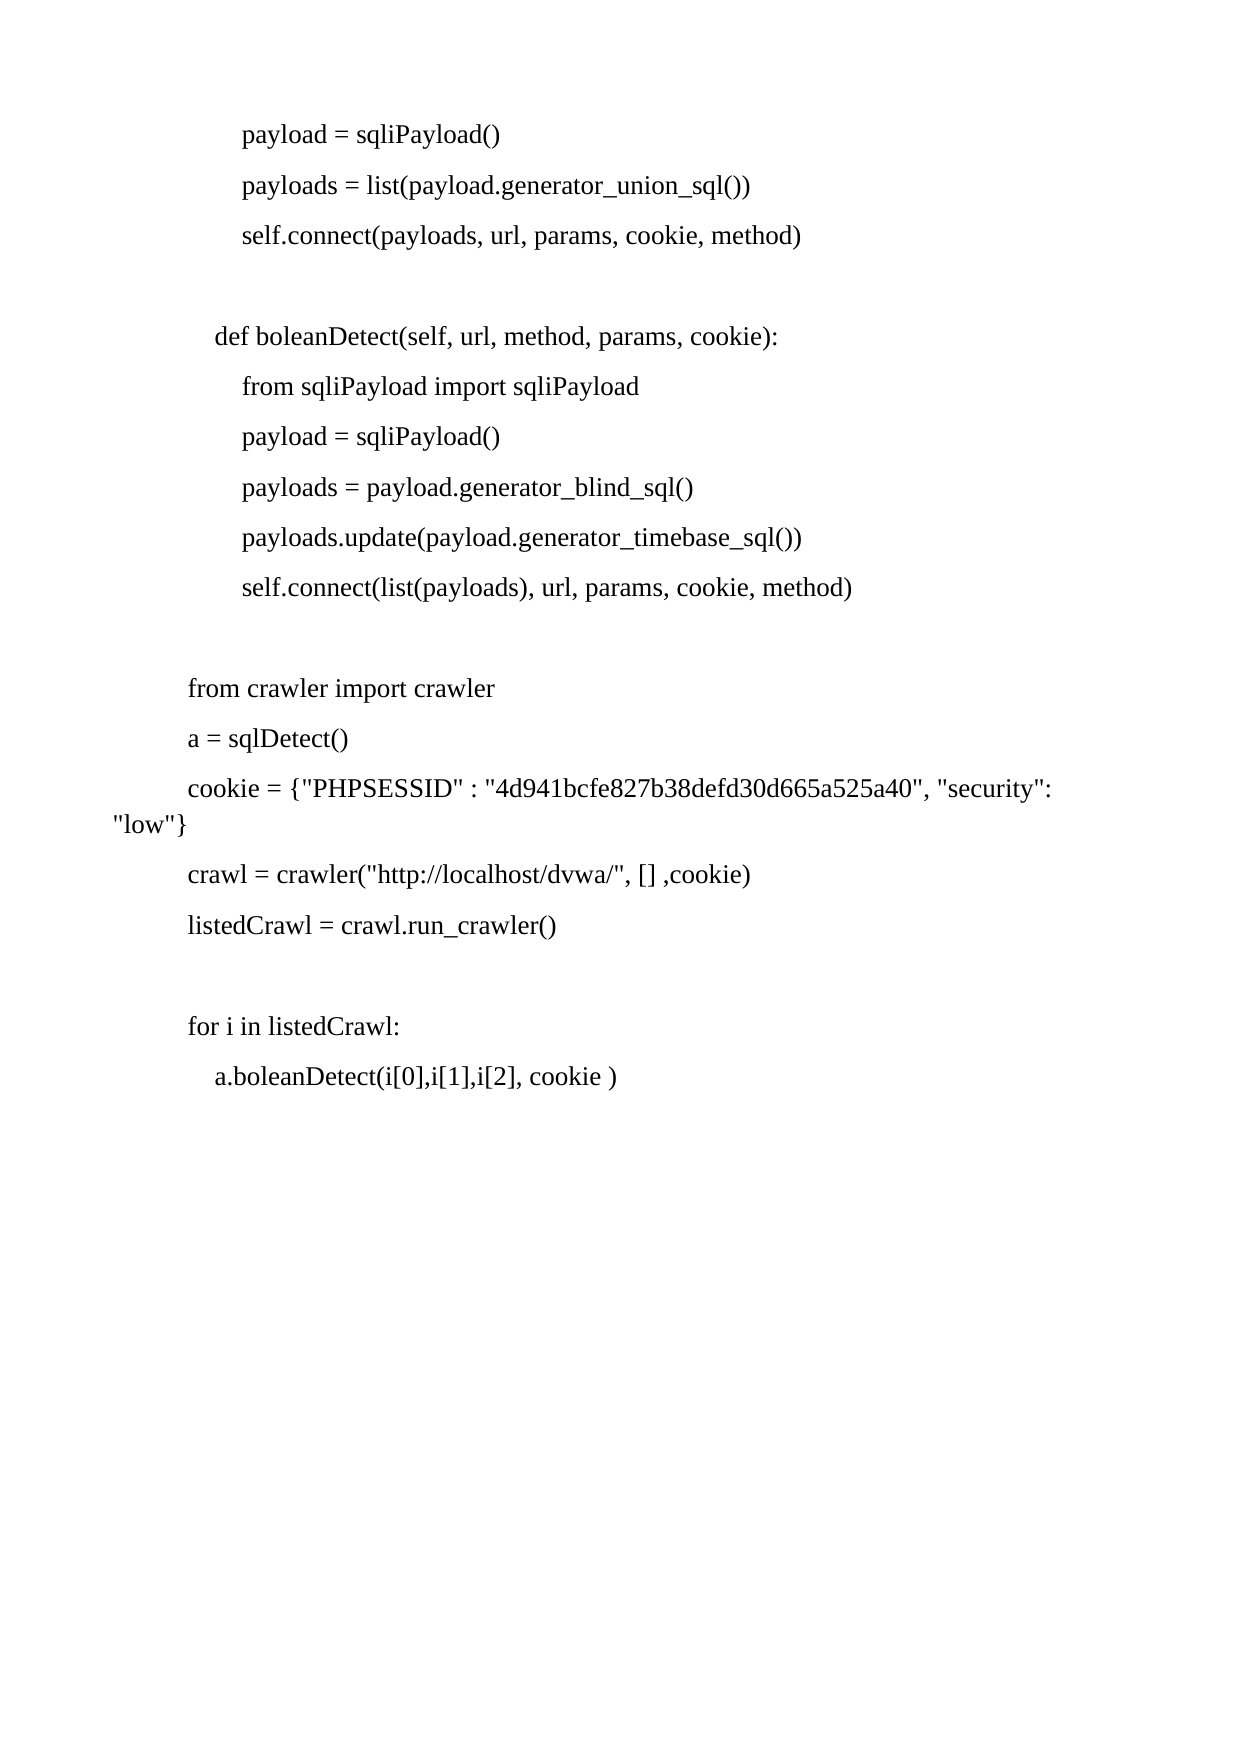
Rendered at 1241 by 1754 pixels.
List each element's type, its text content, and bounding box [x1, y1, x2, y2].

text crawl = crawler("http://localhost/dvwa/", [] ,cookie) [112, 859, 1122, 890]
text self.connect(list(payloads), url, params, cookie, method) [112, 571, 1122, 602]
text payloads.update(payload.generator_timebase_sql()) [112, 521, 1122, 552]
text self.connect(payloads, url, params, cookie, method) [112, 219, 1122, 250]
text payloads = list(payload.generator_union_sql()) [112, 169, 1122, 200]
text payload = sqliPayload() [112, 420, 1122, 452]
text a = sqlDetect() [112, 722, 1122, 753]
text from sqliPayload import sqliPayload [112, 370, 1122, 401]
text cookie = {"PHPSESSID" : "4d941bcfe827b38defd30d665a525a40", "security": "low"} [112, 773, 1122, 839]
text payload = sqliPayload() [112, 118, 1122, 150]
text from crawler import crawler [112, 672, 1122, 703]
text a.boleanDetect(i[0],i[1],i[2], cookie ) [112, 1060, 1122, 1091]
text listedCrawl = crawl.run_crawler() [112, 909, 1122, 940]
text payloads = payload.generator_blind_sql() [112, 471, 1122, 502]
text def boleanDetect(self, url, method, params, cookie): [112, 320, 1122, 351]
text for i in listedCrawl: [112, 1009, 1122, 1041]
